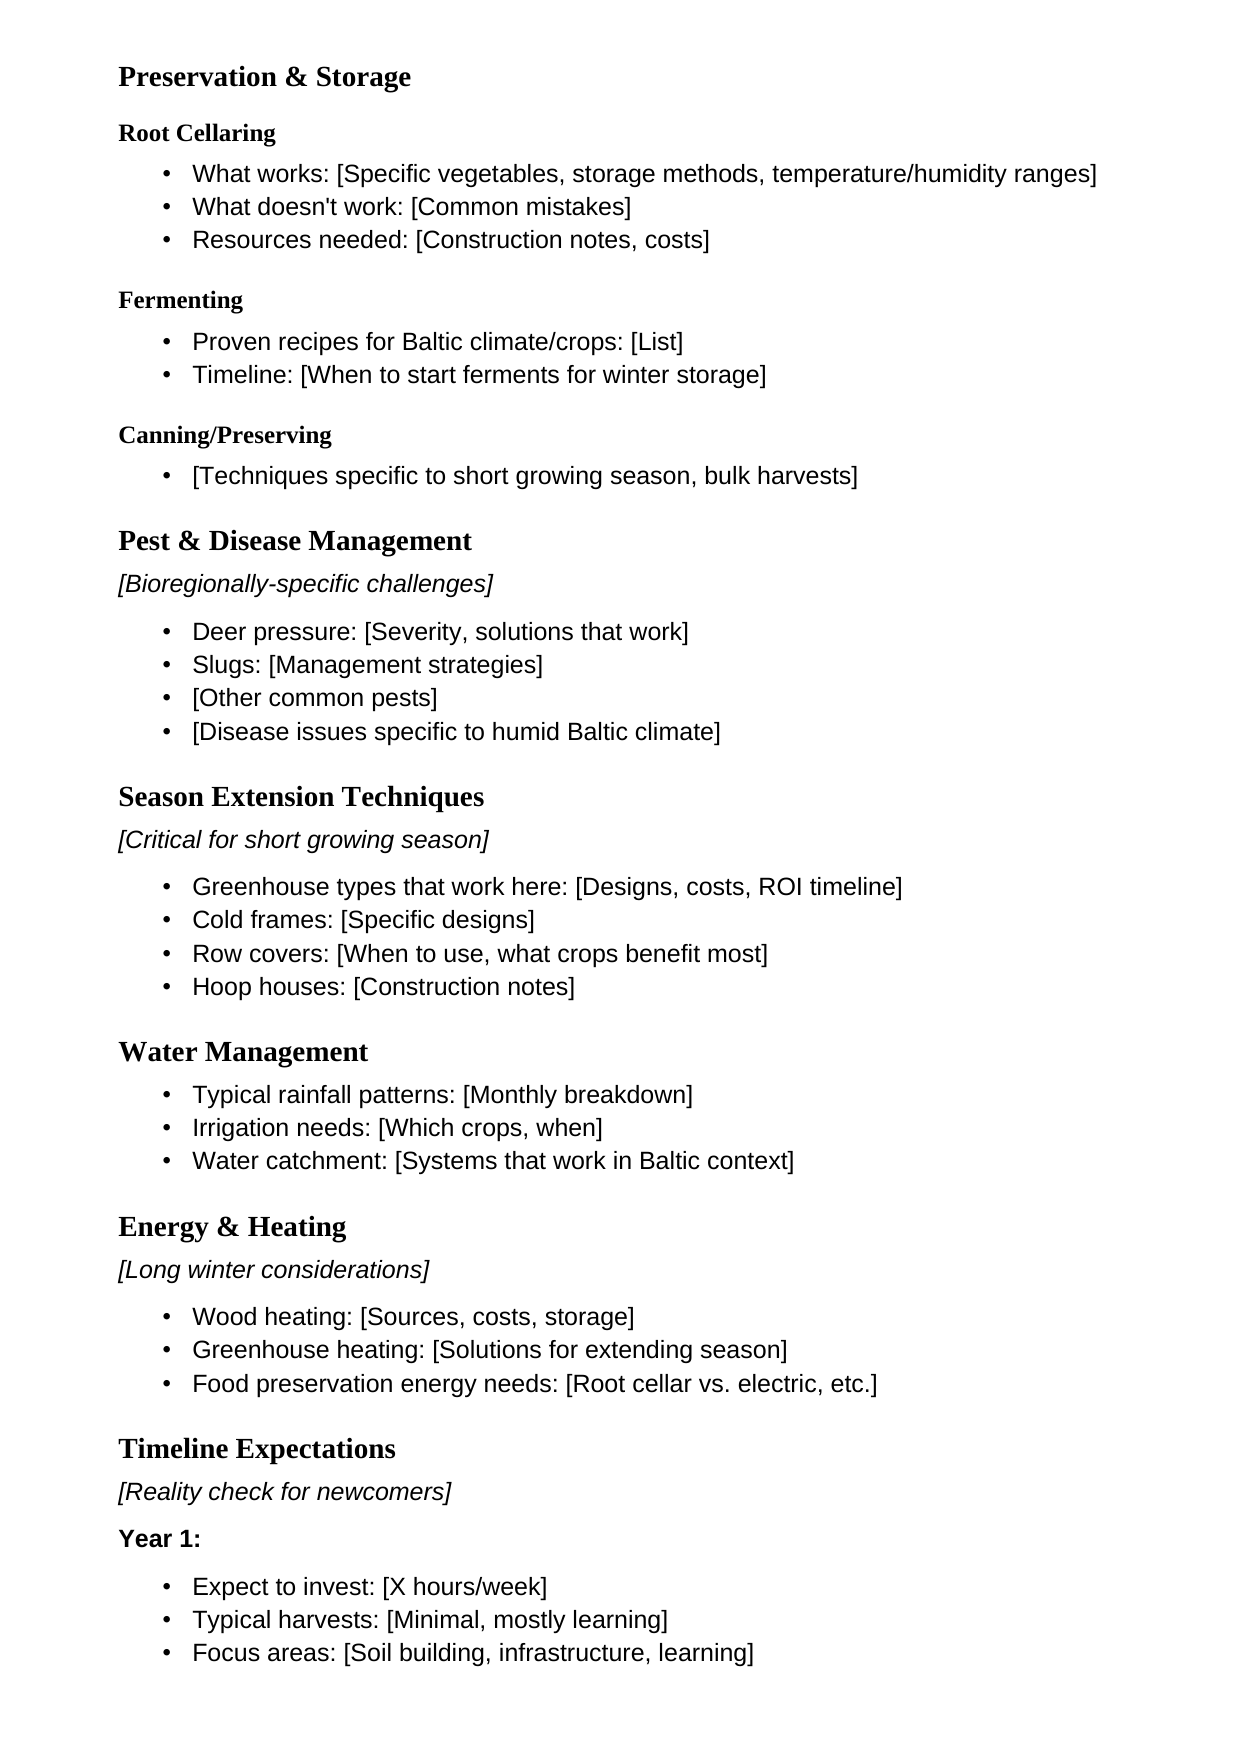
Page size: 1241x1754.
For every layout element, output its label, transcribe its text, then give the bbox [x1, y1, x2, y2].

list Irrigation needs: [Which crops, when] [162, 1113, 1181, 1142]
list Cold frames: [Specific designs] [162, 906, 1181, 934]
subtitle Water Management [118, 1034, 1181, 1068]
subtitle Season Extension Techniques [118, 779, 1181, 812]
list Greenhouse types that work here: [Designs, costs, ROI timeline] [162, 872, 1181, 901]
subtitle Pest & Disease Management [118, 523, 1181, 557]
list Food preservation energy needs: [Root cellar vs. electric, etc.] [162, 1368, 1181, 1397]
list [Other common pests] [162, 683, 1181, 712]
list Proven recipes for Baltic climate/crops: [List] [162, 327, 1181, 355]
list Water catchment: [Systems that work in Baltic context] [162, 1146, 1181, 1175]
list Resources needed: [Construction notes, costs] [162, 225, 1181, 254]
list What doesn't work: [Common mistakes] [162, 192, 1181, 221]
text [Critical for short growing season] [118, 825, 1181, 853]
list Hoop houses: [Construction notes] [162, 972, 1181, 1001]
list [Techniques specific to short growing season, bulk harvests] [162, 461, 1181, 490]
subtitle Energy & Heating [118, 1209, 1181, 1242]
list Deer pressure: [Severity, solutions that work] [162, 617, 1181, 646]
list Slugs: [Management strategies] [162, 650, 1181, 679]
list What works: [Specific vegetables, storage methods, temperature/humidity ranges] [162, 159, 1181, 188]
list Greenhouse heating: [Solutions for extending season] [162, 1335, 1181, 1364]
list Wood heating: [Sources, costs, storage] [162, 1302, 1181, 1331]
subtitle Preservation & Storage [118, 59, 1181, 93]
text Year 1: [118, 1524, 1181, 1553]
list Typical harvests: [Minimal, mostly learning] [162, 1605, 1181, 1634]
list Row covers: [When to use, what crops benefit most] [162, 939, 1181, 967]
subtitle Canning/Preserving [118, 420, 1181, 449]
list [Disease issues specific to humid Baltic climate] [162, 716, 1181, 745]
list Typical rainfall patterns: [Monthly breakdown] [162, 1080, 1181, 1109]
list Timeline: [When to start ferments for winter storage] [162, 360, 1181, 388]
list Expect to invest: [X hours/week] [162, 1572, 1181, 1601]
subtitle Root Cellaring [118, 118, 1181, 146]
subtitle Fermenting [118, 285, 1181, 314]
text [Reality check for newcomers] [118, 1477, 1181, 1506]
text [Long winter considerations] [118, 1255, 1181, 1283]
subtitle Timeline Expectations [118, 1431, 1181, 1464]
text [Bioregionally-specific challenges] [118, 569, 1181, 598]
list Focus areas: [Soil building, infrastructure, learning] [162, 1638, 1181, 1667]
